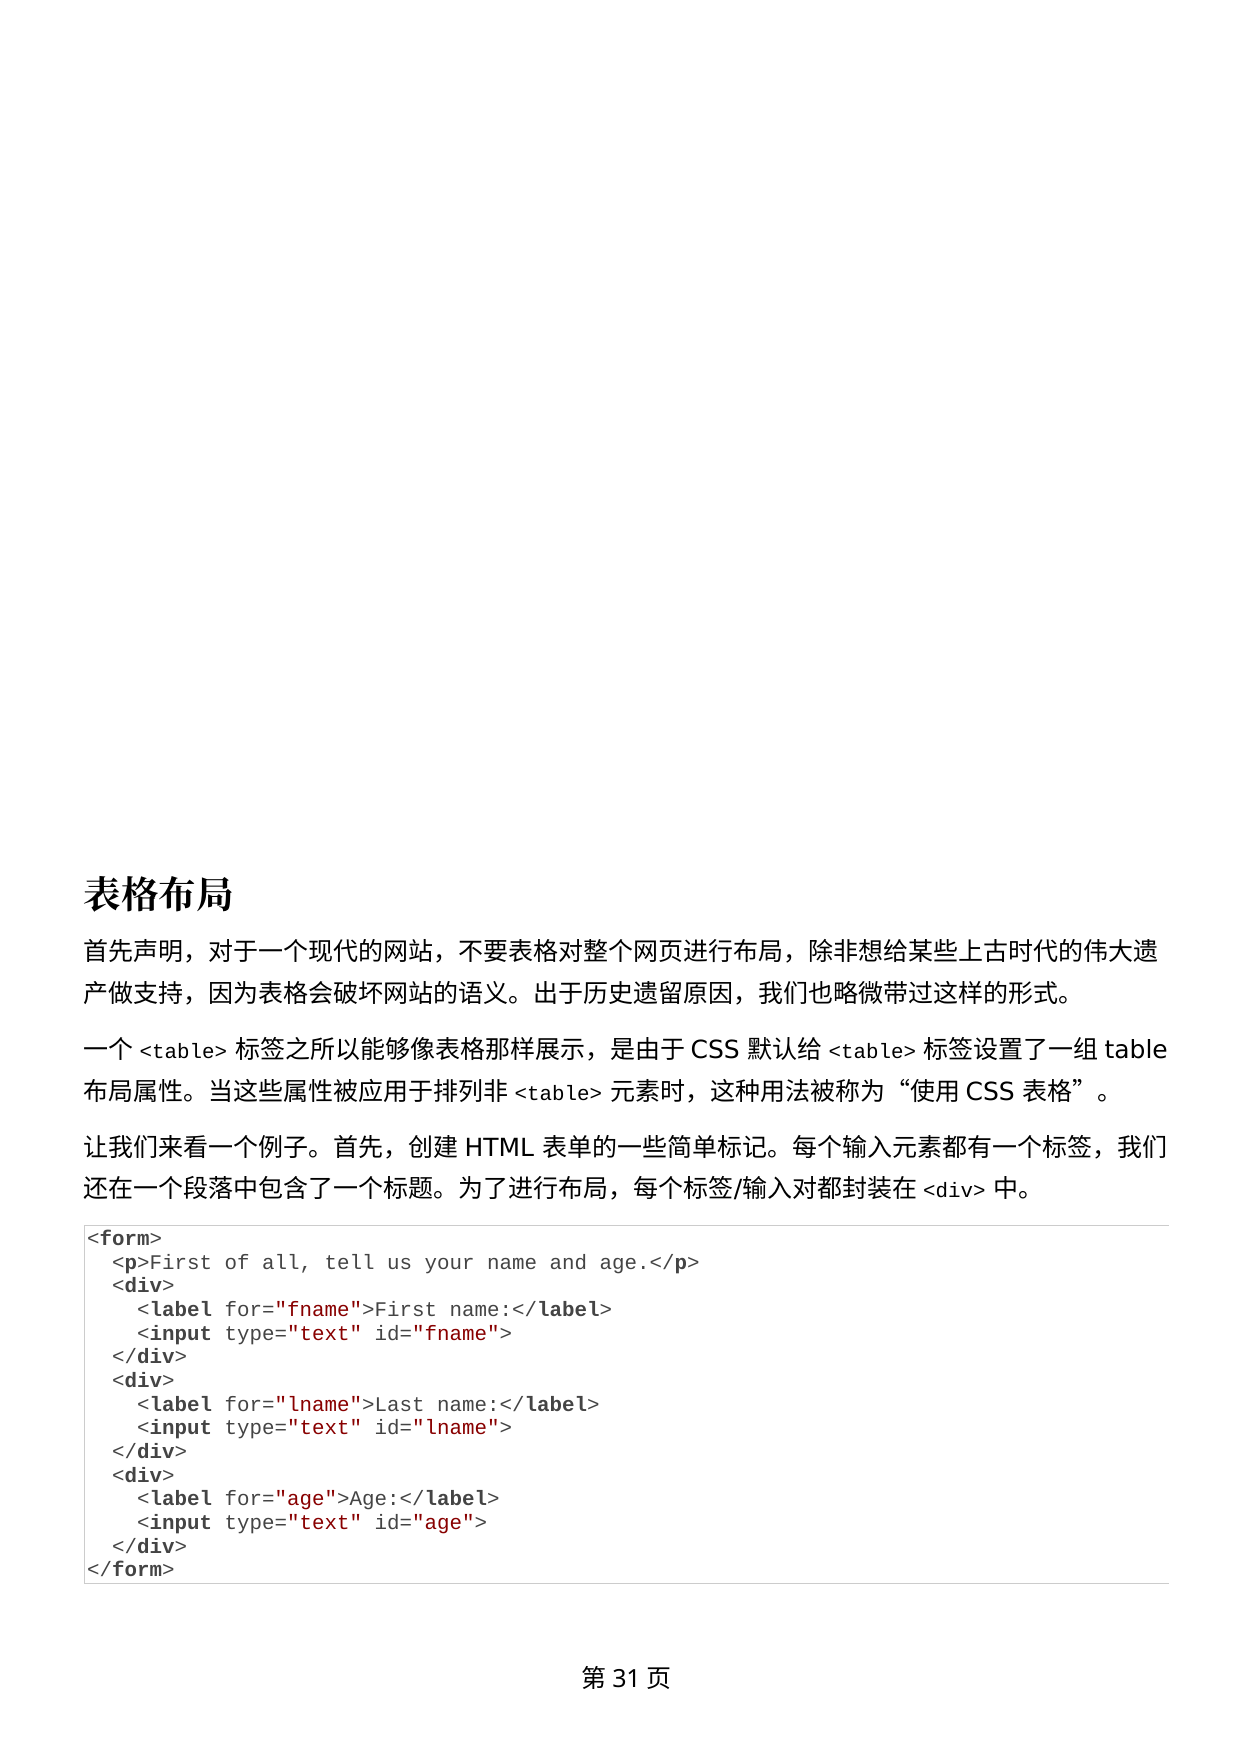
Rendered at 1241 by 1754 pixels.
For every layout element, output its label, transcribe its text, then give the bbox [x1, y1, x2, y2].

text 让我们来看一个例子。首先，创建 HTML 表单的一些简单标记。每个输入元素都有一个标签，我们还在一个段落中包含了一个标题。为了进行布局，每个标签/输入对都封装在 <div> 中。 [84, 1127, 1169, 1205]
text <label for="lname">Last name:</label> [85, 1391, 1169, 1414]
text <form> [85, 1226, 1169, 1249]
text <label for="age">Age:</label> [85, 1485, 1169, 1509]
text <label for="fname">First name:</label> [85, 1296, 1169, 1320]
text <input type="text" id="fname"> [85, 1320, 1169, 1343]
text <div> [85, 1367, 1169, 1391]
text <input type="text" id="lname"> [85, 1414, 1169, 1438]
text </div> [85, 1343, 1169, 1367]
text </form> [85, 1556, 1169, 1583]
text </div> [85, 1438, 1169, 1462]
text <p>First of all, tell us your name and age.</p> [85, 1249, 1169, 1272]
subtitle 表格布局 [84, 865, 1169, 919]
text 首先声明，对于一个现代的网站，不要表格对整个网页进行布局，除非想给某些上古时代的伟大遗产做支持，因为表格会破坏网站的语义。出于历史遗留原因，我们也略微带过这样的形式。 [84, 931, 1169, 1009]
text <div> [85, 1272, 1169, 1296]
text <input type="text" id="age"> [85, 1509, 1169, 1533]
text <div> [85, 1462, 1169, 1485]
text </div> [85, 1533, 1169, 1556]
text 一个 <table> 标签之所以能够像表格那样展示，是由于 CSS 默认给 <table> 标签设置了一组 table 布局属性。当这些属性被应用于排列非 <table> 元素时，这种用法被称为“使用 CSS 表格”。 [84, 1029, 1169, 1107]
